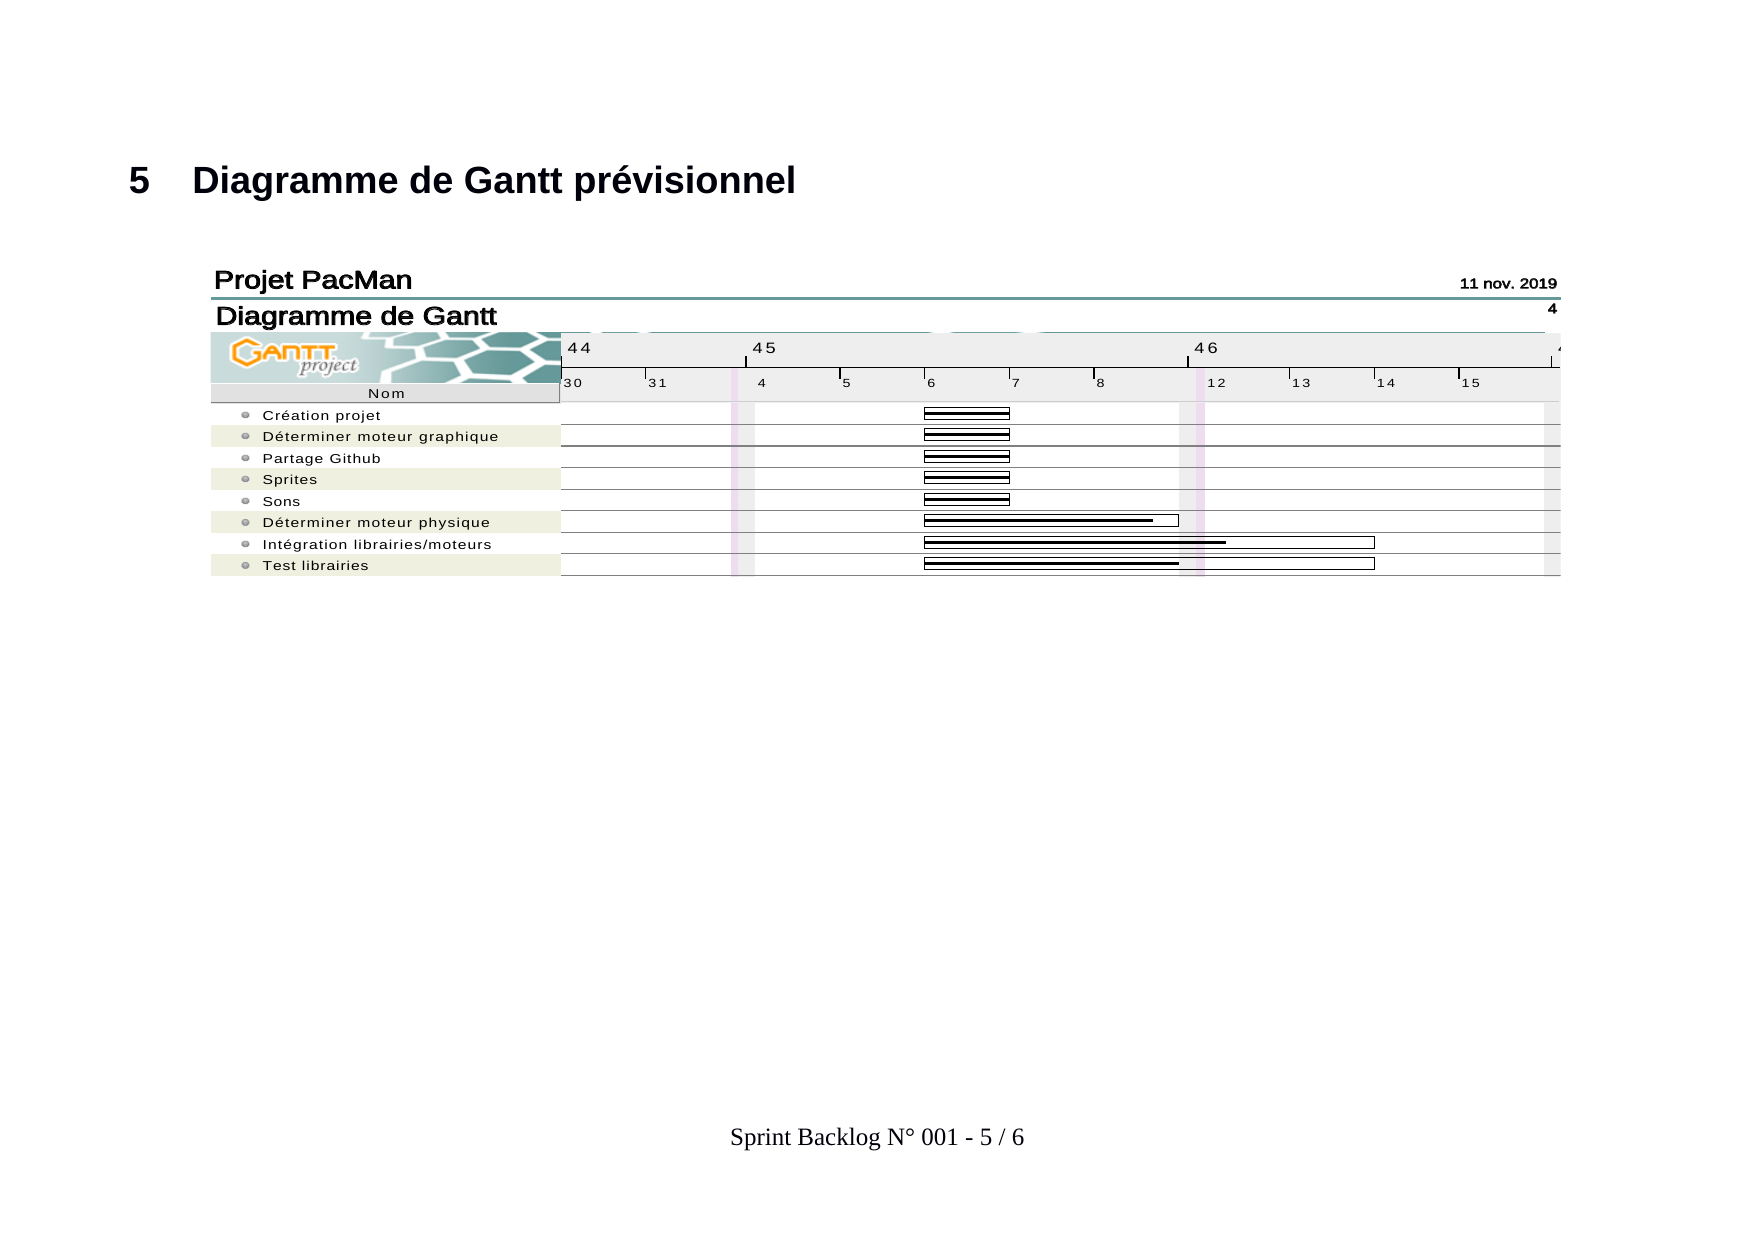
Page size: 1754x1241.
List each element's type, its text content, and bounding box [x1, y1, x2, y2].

subtitle Diagramme de Gantt prévisionnel [118, 158, 1636, 202]
